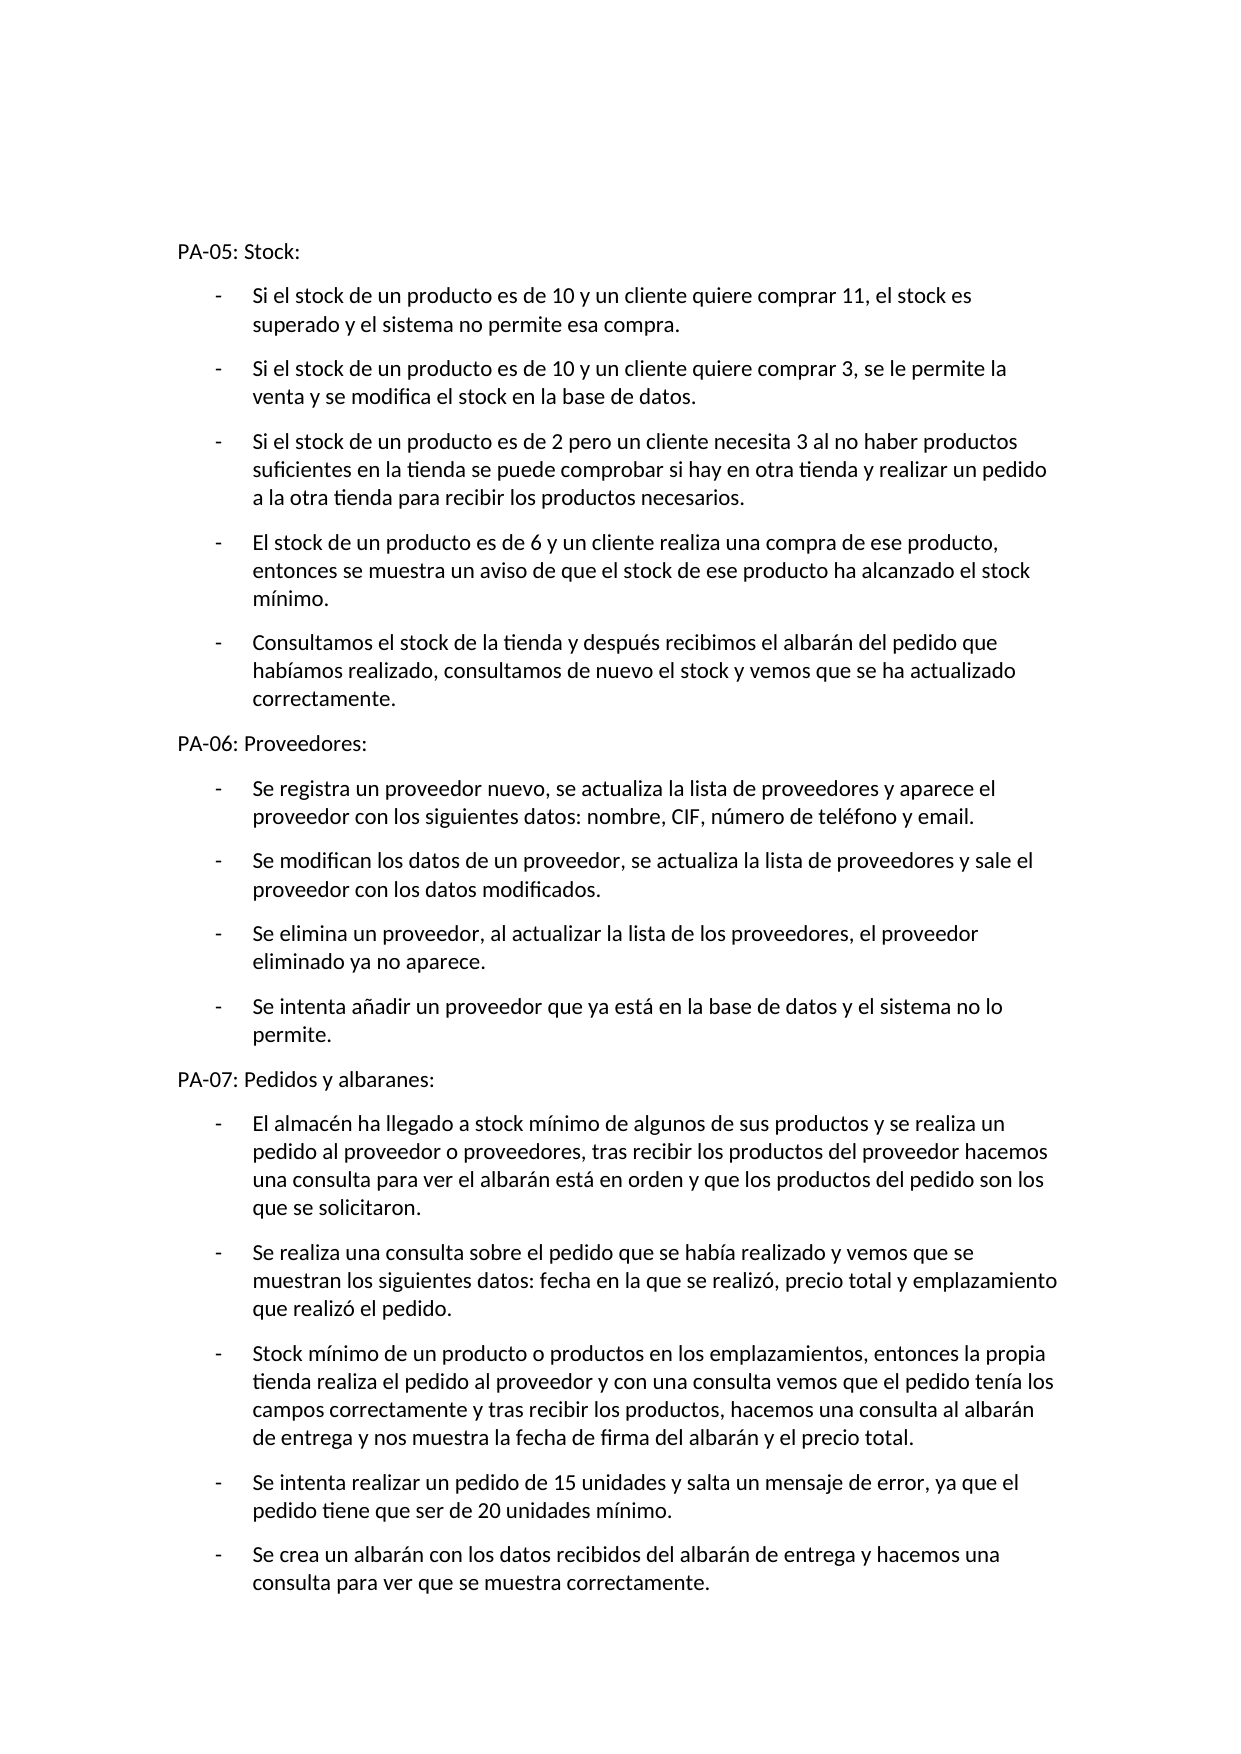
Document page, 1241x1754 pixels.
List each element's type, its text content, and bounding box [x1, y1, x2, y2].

list Se intenta realizar un pedido de 15 unidades y salta un mensaje de error, ya que el pedido tiene que ser de 20 unidades mínimo. [215, 1468, 1063, 1524]
list Se elimina un proveedor, al actualizar la lista de los proveedores, el proveedor eliminado ya no aparece. [215, 919, 1063, 975]
list El stock de un producto es de 6 y un cliente realiza una compra de ese producto, entonces se muestra un aviso de que el stock de ese producto ha alcanzado el stock mínimo. [215, 528, 1063, 612]
list Se modifican los datos de un proveedor, se actualiza la lista de proveedores y sale el proveedor con los datos modificados. [215, 847, 1063, 903]
list Se intenta añadir un proveedor que ya está en la base de datos y el sistema no lo permite. [215, 992, 1063, 1048]
text PA-07: Pedidos y albaranes: [177, 1065, 1063, 1093]
list Si el stock de un producto es de 2 pero un cliente necesita 3 al no haber productos suficientes en la tienda se puede comprobar si hay en otra tienda y realizar un pedido a la otra tienda para recibir los productos necesarios. [215, 427, 1063, 511]
list Si el stock de un producto es de 10 y un cliente quiere comprar 11, el stock es superado y el sistema no permite esa compra. [215, 282, 1063, 338]
text PA-06: Proveedores: [177, 729, 1063, 757]
list Si el stock de un producto es de 10 y un cliente quiere comprar 3, se le permite la venta y se modifica el stock en la base de datos. [215, 354, 1063, 410]
list Se realiza una consulta sobre el pedido que se había realizado y vemos que se muestran los siguientes datos: fecha en la que se realizó, precio total y emplazamiento que realizó el pedido. [215, 1238, 1063, 1322]
list El almacén ha llegado a stock mínimo de algunos de sus productos y se realiza un pedido al proveedor o proveedores, tras recibir los productos del proveedor hacemos una consulta para ver el albarán está en orden y que los productos del pedido son los que se solicitaron. [215, 1109, 1063, 1222]
list Consultamos el stock de la tienda y después recibimos el albarán del pedido que habíamos realizado, consultamos de nuevo el stock y vemos que se ha actualizado correctamente. [215, 628, 1063, 713]
text PA-05: Stock: [177, 237, 1063, 265]
list Stock mínimo de un producto o productos en los emplazamientos, entonces la propia tienda realiza el pedido al proveedor y con una consulta vemos que el pedido tenía los campos correctamente y tras recibir los productos, hacemos una consulta al albarán de entrega y nos muestra la fecha de firma del albarán y el precio total. [215, 1339, 1063, 1451]
list Se crea un albarán con los datos recibidos del albarán de entrega y hacemos una consulta para ver que se muestra correctamente. [215, 1540, 1063, 1596]
list Se registra un proveedor nuevo, se actualiza la lista de proveedores y aparece el proveedor con los siguientes datos: nombre, CIF, número de teléfono y email. [215, 774, 1063, 830]
